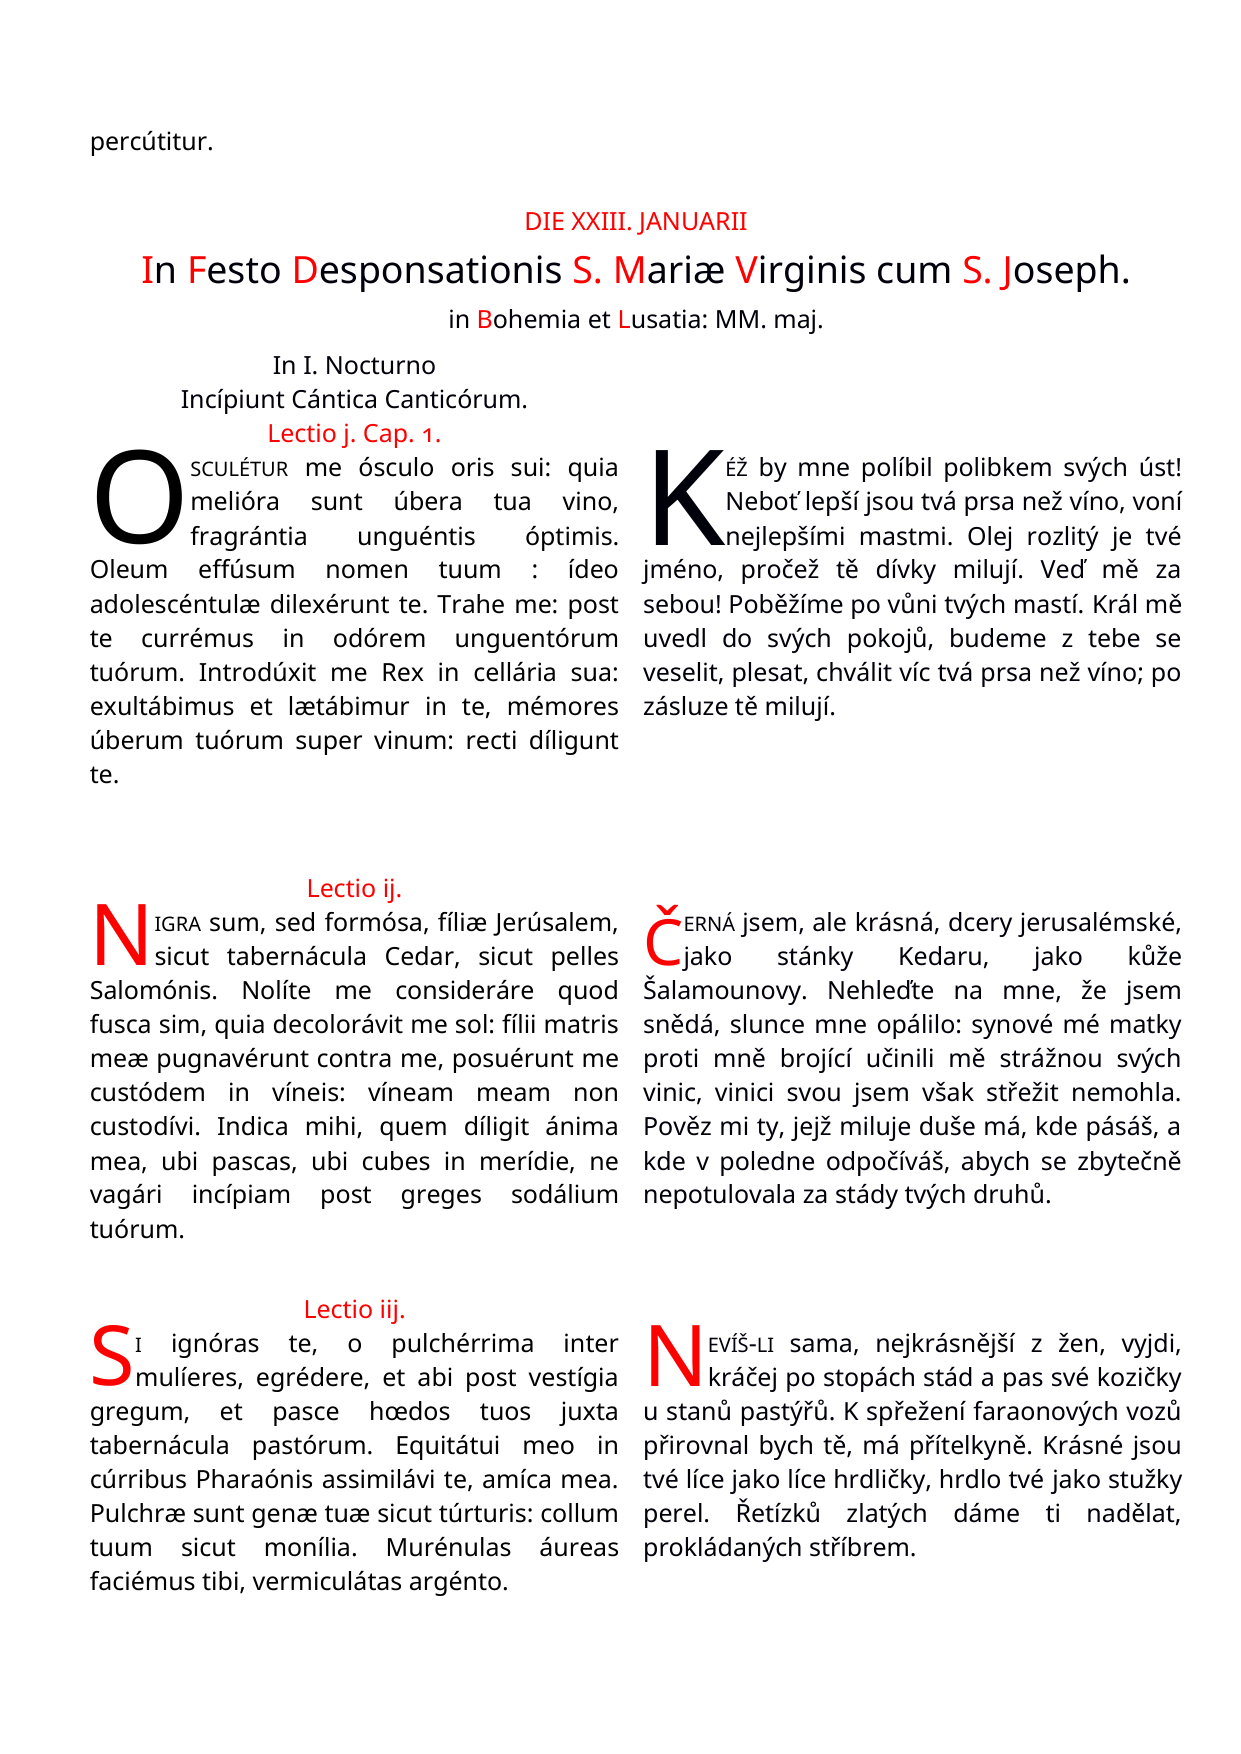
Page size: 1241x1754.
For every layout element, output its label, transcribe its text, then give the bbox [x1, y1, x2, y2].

table_cell In I. Nocturno Incípiunt Cántica Canticórum. Lectio j. Cap. 1. Osculétur me ósculo oris sui: quia melióra sunt úbera tua vino, fragrántia unguéntis óptimis. Oleum effúsum nomen tuum : ídeo adolescéntulæ dilexérunt te. Trahe me: post te currémus in odórem unguentórum tuórum. Introdúxit me Rex in cellária sua: exultábimus et lætábimur in te, mémores úberum tuórum super vinum: recti díligunt te. [78, 342, 631, 865]
table_cell [631, 118, 1194, 198]
table_cell DIE XXIII. JANUARII In Festo Desponsationis S. Mariæ Virginis cum S. Joseph. in Bohemia et Lusatia: MM. maj. [78, 198, 1194, 342]
table_cell Černá jsem, ale krásná, dcery jerusalémské, jako stánky Kedaru, jako kůže Šalamounovy. Nehleďte na mne, že jsem snědá, slunce mne opálilo: synové mé matky proti mně brojící učinili mě strážnou svých vinic, vinici svou jsem však střežit nemohla. Pověz mi ty, jejž miluje duše má, kde pásáš, a kde v poledne odpočíváš, abych se zbytečně nepotulovala za stády tvých druhů. [631, 865, 1194, 1285]
table_cell Kéž by mne políbil polibkem svých úst! Neboť lepší jsou tvá prsa než víno, voní nejlepšími mastmi. Olej rozlitý je tvé jméno, pročež tě dívky milují. Veď mě za sebou! Poběžíme po vůni tvých mastí. Král mě uvedl do svých pokojů, budeme z tebe se veselit, plesat, chválit víc tvá prsa než víno; po zásluze tě milují. [631, 342, 1194, 865]
table_cell percútitur. [78, 118, 631, 198]
table_cell Lectio ij. Nigra sum, sed formósa, fíliæ Jerúsalem, sicut tabernácula Cedar, sicut pelles Salomónis. Nolíte me consideráre quod fusca sim, quia decolorávit me sol: fílii matris meæ pugnavérunt contra me, posuérunt me custódem in víneis: víneam meam non custodívi. Indica mihi, quem díligit ánima mea, ubi pascas, ubi cubes in merídie, ne vagári incípiam post greges sodálium tuórum. [78, 865, 631, 1285]
table_cell Nevíš-li sama, nejkrásnější z žen, vyjdi, kráčej po stopách stád a pas své kozičky u stanů pastýřů. K spřežení faraonových vozů přirovnal bych tě, má přítelkyně. Krásné jsou tvé líce jako líce hrdličky, hrdlo tvé jako stužky perel. Řetízků zlatých dáme ti nadělat, prokládaných stříbrem. [631, 1285, 1194, 1604]
table_cell Lectio iij. Si ignóras te, o pulchérrima inter mulíeres, egrédere, et abi post vestígia gregum, et pasce hœdos tuos juxta tabernácula pastórum. Equitátui meo in cúrribus Pharaónis assimilávi te, amíca mea. Pulchræ sunt genæ tuæ sicut túrturis: collum tuum sicut monília. Murénulas áureas faciémus tibi, vermiculátas argénto. [78, 1285, 631, 1604]
